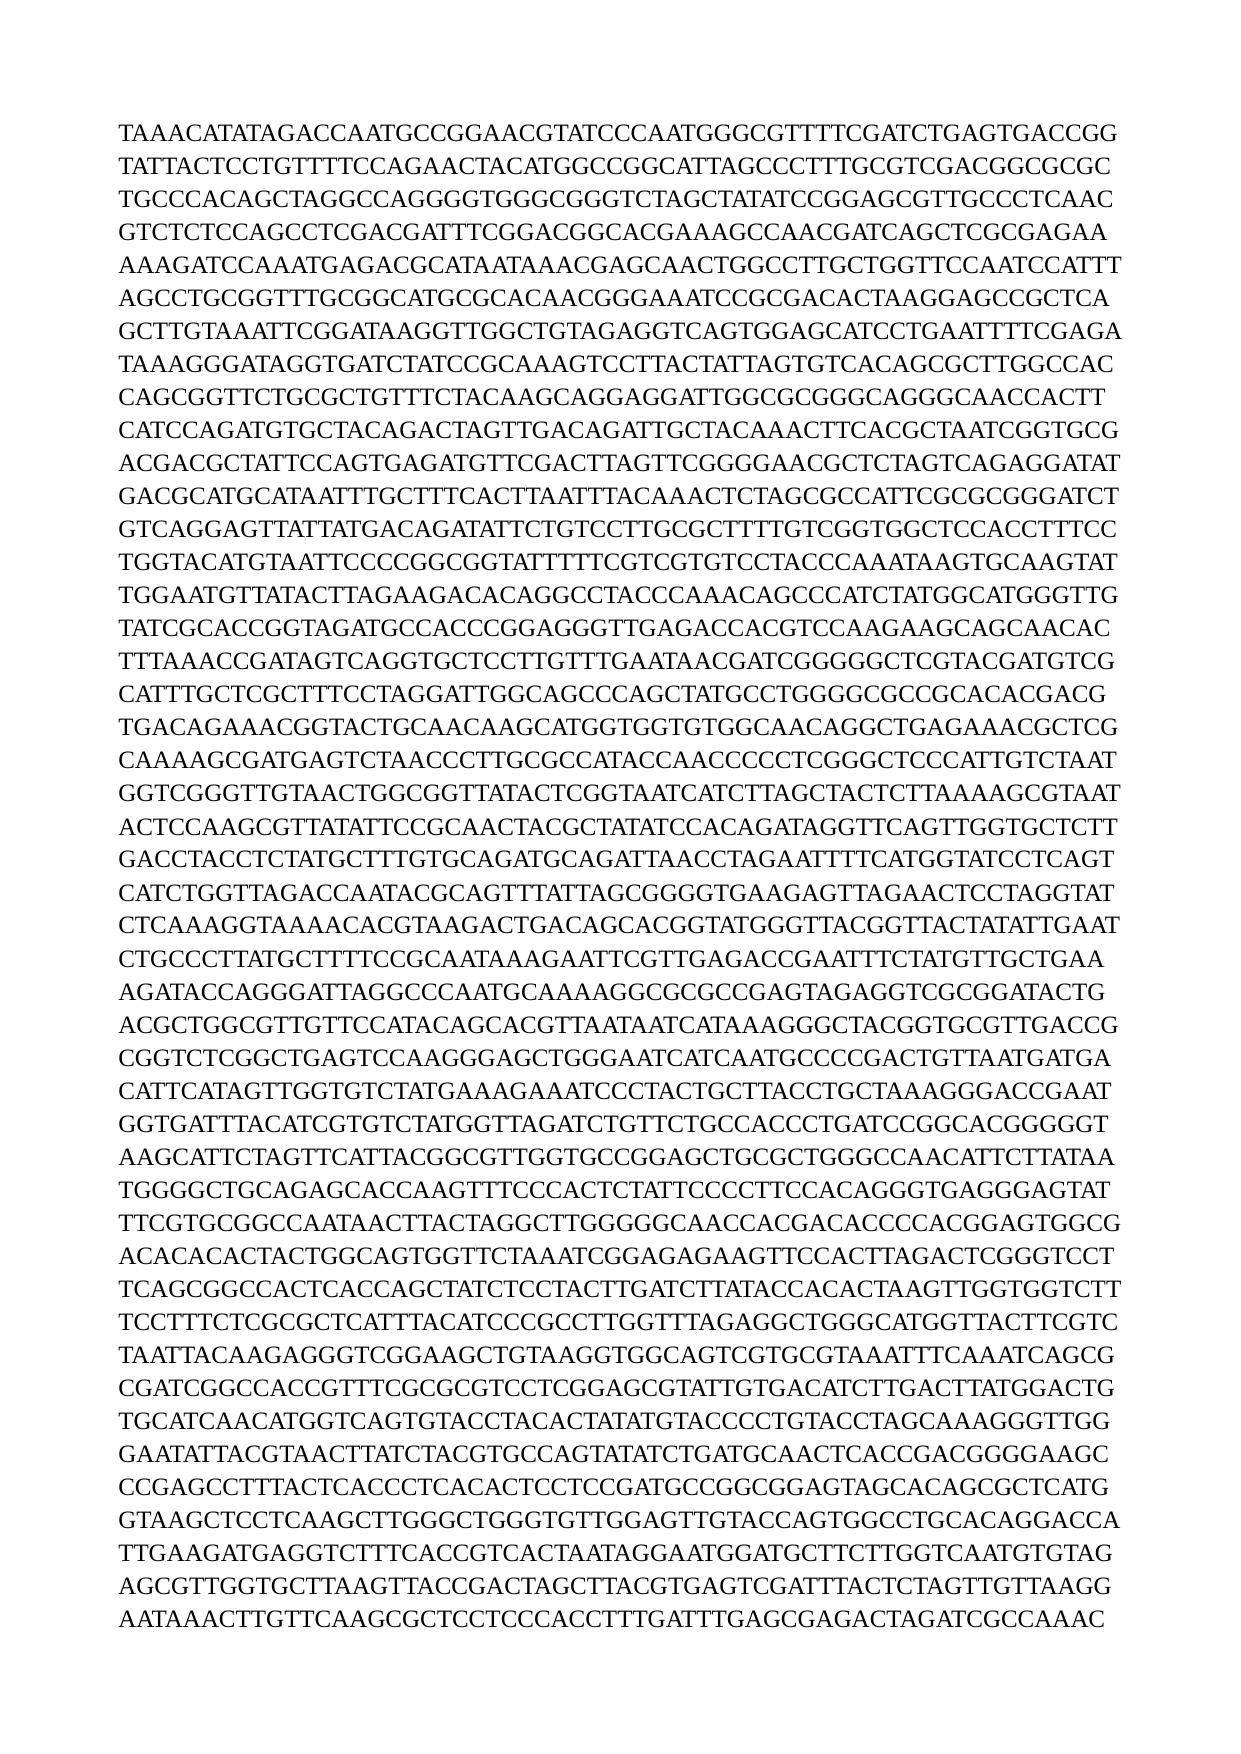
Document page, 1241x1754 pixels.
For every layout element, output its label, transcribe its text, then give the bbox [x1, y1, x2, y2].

text TAAACATATAGACCAATGCCGGAACGTATCCCAATGGGCGTTTTCGATCTGAGTGACCGGTATTACTCCTGTTTTCCAGAACTACATGGCCGGCATTAGCCCTTTGCGTCGACGGCGCGCTGCCCACAGCTAGGCCAGGGGTGGGCGGGTCTAGCTATATCCGGAGCGTTGCCCTCAACGTCTCTCCAGCCTCGACGATTTCGGACGGCACGAAAGCCAACGATCAGCTCGCGAGAAAAAGATCCAAATGAGACGCATAATAAACGAGCAACTGGCCTTGCTGGTTCCAATCCATTTAGCCTGCGGTTTGCGGCATGCGCACAACGGGAAATCCGCGACACTAAGGAGCCGCTCAGCTTGTAAATTCGGATAAGGTTGGCTGTAGAGGTCAGTGGAGCATCCTGAATTTTCGAGATAAAGGGATAGGTGATCTATCCGCAAAGTCCTTACTATTAGTGTCACAGCGCTTGGCCACCAGCGGTTCTGCGCTGTTTCTACAAGCAGGAGGATTGGCGCGGGCAGGGCAACCACTTCATCCAGATGTGCTACAGACTAGTTGACAGATTGCTACAAACTTCACGCTAATCGGTGCGACGACGCTATTCCAGTGAGATGTTCGACTTAGTTCGGGGAACGCTCTAGTCAGAGGATATGACGCATGCATAATTTGCTTTCACTTAATTTACAAACTCTAGCGCCATTCGCGCGGGATCTGTCAGGAGTTATTATGACAGATATTCTGTCCTTGCGCTTTTGTCGGTGGCTCCACCTTTCCTGGTACATGTAATTCCCCGGCGGTATTTTTCGTCGTGTCCTACCCAAATAAGTGCAAGTATTGGAATGTTATACTTAGAAGACACAGGCCTACCCAAACAGCCCATCTATGGCATGGGTTGTATCGCACCGGTAGATGCCACCCGGAGGGTTGAGACCACGTCCAAGAAGCAGCAACACTTTAAACCGATAGTCAGGTGCTCCTTGTTTGAATAACGATCGGGGGCTCGTACGATGTCGCATTTGCTCGCTTTCCTAGGATTGGCAGCCCAGCTATGCCTGGGGCGCCGCACACGACGTGACAGAAACGGTACTGCAACAAGCATGGTGGTGTGGCAACAGGCTGAGAAACGCTCGCAAAAGCGATGAGTCTAACCCTTGCGCCATACCAACCCCCTCGGGCTCCCATTGTCTAATGGTCGGGTTGTAACTGGCGGTTATACTCGGTAATCATCTTAGCTACTCTTAAAAGCGTAATACTCCAAGCGTTATATTCCGCAACTACGCTATATCCACAGATAGGTTCAGTTGGTGCTCTTGACCTACCTCTATGCTTTGTGCAGATGCAGATTAACCTAGAATTTTCATGGTATCCTCAGTCATCTGGTTAGACCAATACGCAGTTTATTAGCGGGGTGAAGAGTTAGAACTCCTAGGTATCTCAAAGGTAAAACACGTAAGACTGACAGCACGGTATGGGTTACGGTTACTATATTGAATCTGCCCTTATGCTTTTCCGCAATAAAGAATTCGTTGAGACCGAATTTCTATGTTGCTGAAAGATACCAGGGATTAGGCCCAATGCAAAAGGCGCGCCGAGTAGAGGTCGCGGATACTGACGCTGGCGTTGTTCCATACAGCACGTTAATAATCATAAAGGGCTACGGTGCGTTGACCGCGGTCTCGGCTGAGTCCAAGGGAGCTGGGAATCATCAATGCCCCGACTGTTAATGATGACATTCATAGTTGGTGTCTATGAAAGAAATCCCTACTGCTTACCTGCTAAAGGGACCGAATGGTGATTTACATCGTGTCTATGGTTAGATCTGTTCTGCCACCCTGATCCGGCACGGGGGTAAGCATTCTAGTTCATTACGGCGTTGGTGCCGGAGCTGCGCTGGGCCAACATTCTTATAATGGGGCTGCAGAGCACCAAGTTTCCCACTCTATTCCCCTTCCACAGGGTGAGGGAGTATTTCGTGCGGCCAATAACTTACTAGGCTTGGGGGCAACCACGACACCCCACGGAGTGGCGACACACACTACTGGCAGTGGTTCTAAATCGGAGAGAAGTTCCACTTAGACTCGGGTCCTTCAGCGGCCACTCACCAGCTATCTCCTACTTGATCTTATACCACACTAAGTTGGTGGTCTTTCCTTTCTCGCGCTCATTTACATCCCGCCTTGGTTTAGAGGCTGGGCATGGTTACTTCGTCTAATTACAAGAGGGTCGGAAGCTGTAAGGTGGCAGTCGTGCGTAAATTTCAAATCAGCGCGATCGGCCACCGTTTCGCGCGTCCTCGGAGCGTATTGTGACATCTTGACTTATGGACTGTGCATCAACATGGTCAGTGTACCTACACTATATGTACCCCTGTACCTAGCAAAGGGTTGGGAATATTACGTAACTTATCTACGTGCCAGTATATCTGATGCAACTCACCGACGGGGAAGCCCGAGCCTTTACTCACCCTCACACTCCTCCGATGCCGGCGGAGTAGCACAGCGCTCATGGTAAGCTCCTCAAGCTTGGGCTGGGTGTTGGAGTTGTACCAGTGGCCTGCACAGGACCATTGAAGATGAGGTCTTTCACCGTCACTAATAGGAATGGATGCTTCTTGGTCAATGTGTAGAGCGTTGGTGCTTAAGTTACCGACTAGCTTACGTGAGTCGATTTACTCTAGTTGTTAAGGAATAAACTTGTTCAAGCGCTCCTCCCACCTTTGATTTGAGCGAGACTAGATCGCCAAAC [118, 118, 1122, 1633]
